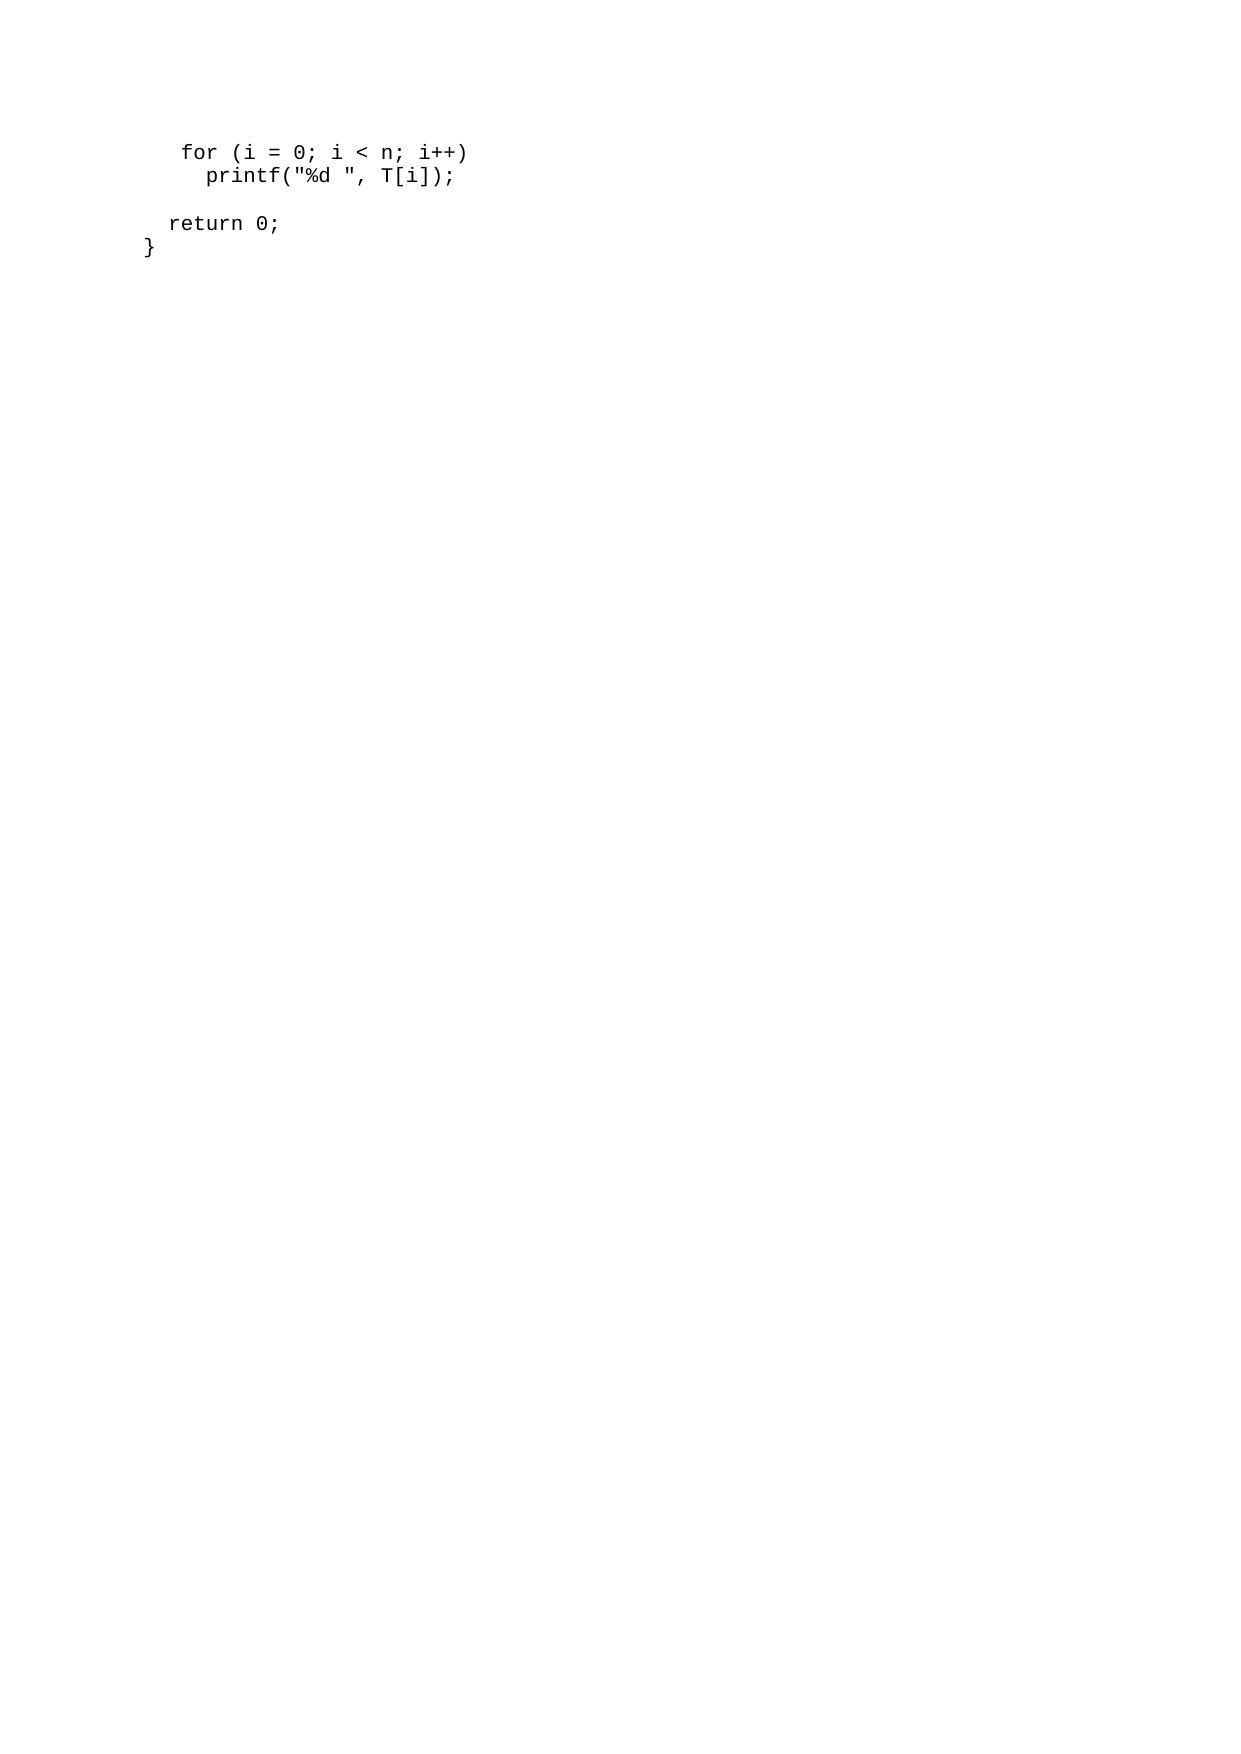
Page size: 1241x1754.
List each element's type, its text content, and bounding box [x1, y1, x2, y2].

text return 0; [118, 213, 1122, 236]
text for (i = 0; i < n; i++) [118, 142, 1122, 165]
text } [118, 236, 1122, 260]
text printf("%d ", T[i]); [118, 165, 1122, 189]
